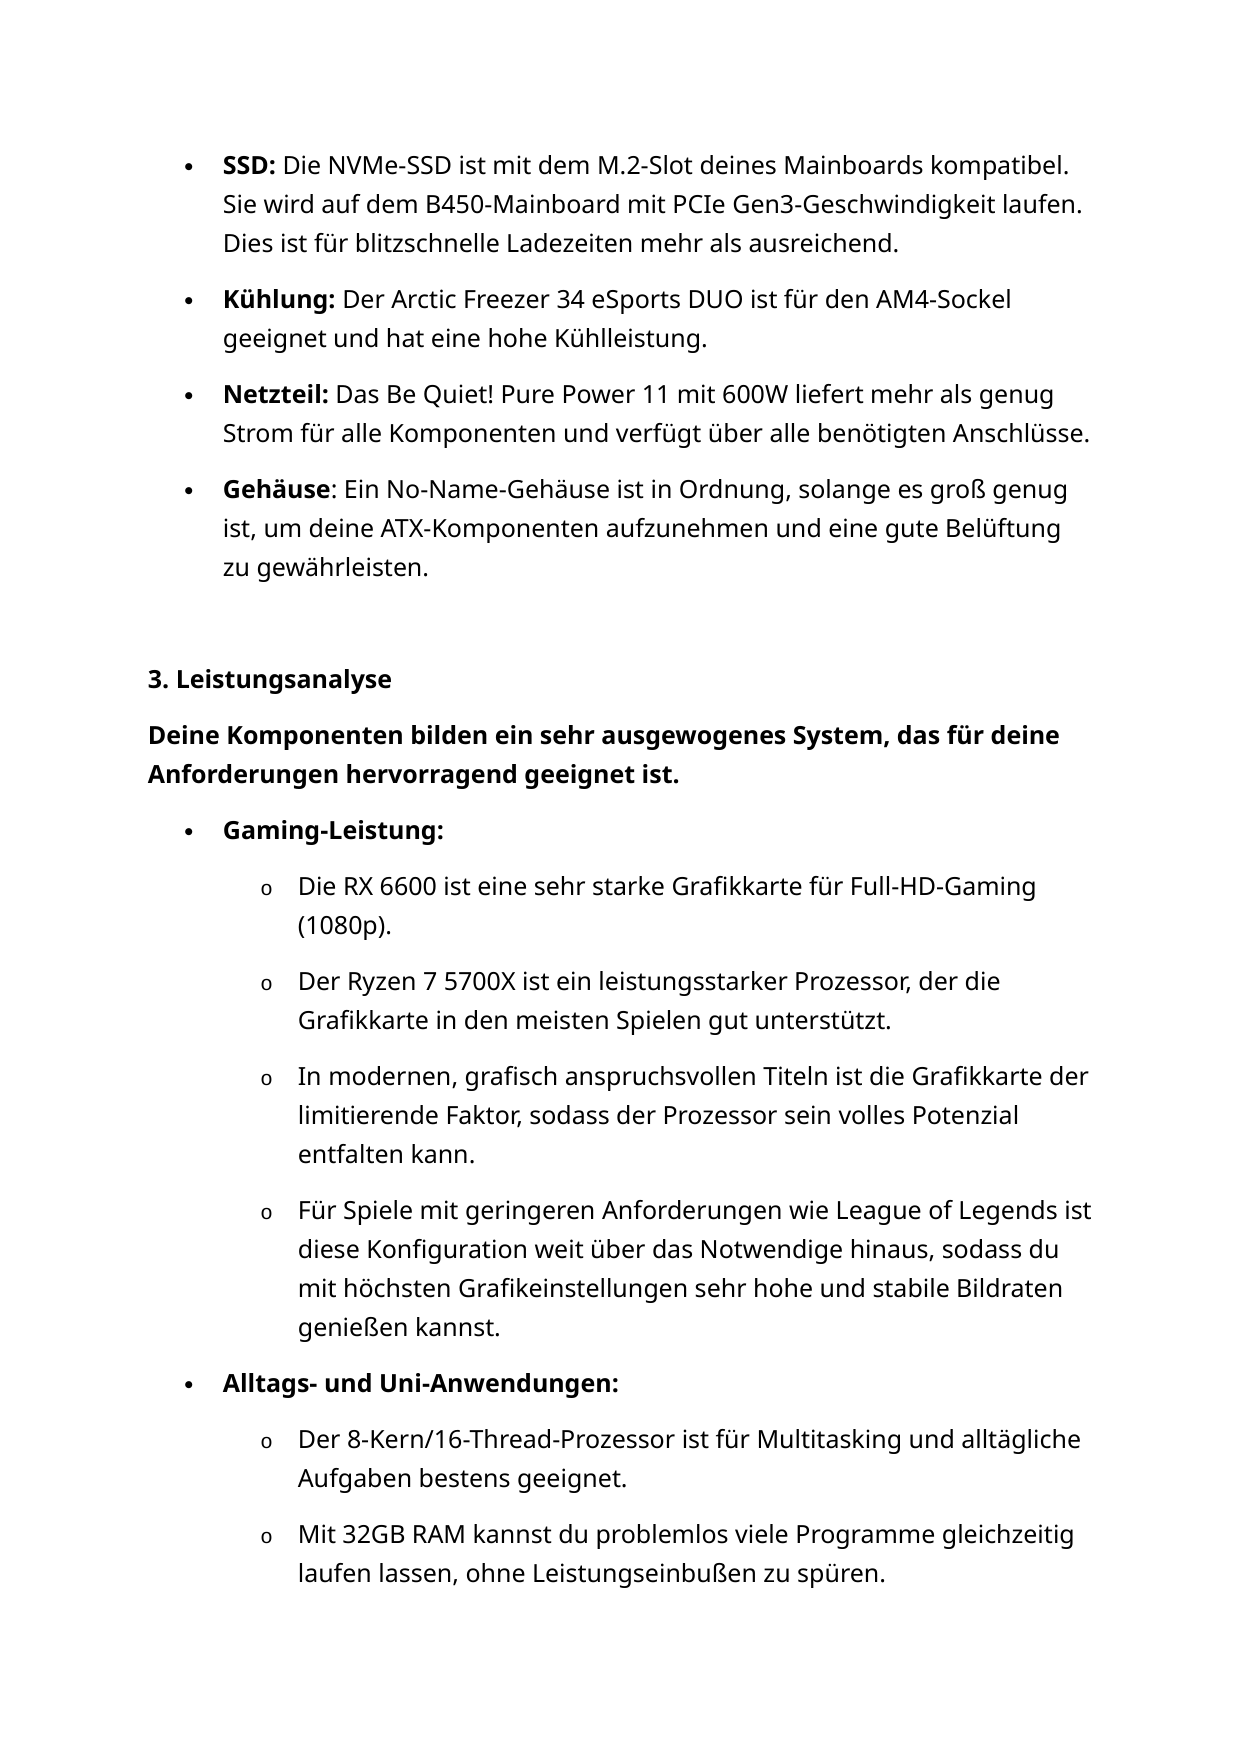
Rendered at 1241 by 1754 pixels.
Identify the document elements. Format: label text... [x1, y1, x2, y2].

list Der 8-Kern/16-Thread-Prozessor ist für Multitasking und alltägliche Aufgaben bestens geeignet. [260, 1422, 1093, 1495]
list In modernen, grafisch anspruchsvollen Titeln ist die Grafikkarte der limitierende Faktor, sodass der Prozessor sein volles Potenzial entfalten kann. [260, 1058, 1093, 1171]
list Für Spiele mit geringeren Anforderungen wie League of Legends ist diese Konfiguration weit über das Notwendige hinaus, sodass du mit höchsten Grafikeinstellungen sehr hohe und stabile Bildraten genießen kannst. [260, 1193, 1093, 1344]
list Netzteil: Das Be Quiet! Pure Power 11 mit 600W liefert mehr als genug Strom für alle Komponenten und verfügt über alle benötigten Anschlüsse. [185, 377, 1093, 450]
list Kühlung: Der Arctic Freezer 34 eSports DUO ist für den AM4-Sockel geeignet und hat eine hohe Kühlleistung. [185, 282, 1093, 355]
list Gehäuse: Ein No-Name-Gehäuse ist in Ordnung, solange es groß genug ist, um deine ATX-Komponenten aufzunehmen und eine gute Belüftung zu gewährleisten. [185, 472, 1093, 584]
list Der Ryzen 7 5700X ist ein leistungsstarker Prozessor, der die Grafikkarte in den meisten Spielen gut unterstützt. [260, 963, 1093, 1037]
list Mit 32GB RAM kannst du problemlos viele Programme gleichzeitig laufen lassen, ohne Leistungseinbußen zu spüren. [260, 1517, 1093, 1590]
list Alltags- und Uni-Anwendungen: [185, 1366, 1093, 1400]
list Die RX 6600 ist eine sehr starke Grafikkarte für Full-HD-Gaming (1080p). [260, 868, 1093, 942]
list SSD: Die NVMe-SSD ist mit dem M.2-Slot deines Mainboards kompatibel. Sie wird auf dem B450-Mainboard mit PCIe Gen3-Geschwindigkeit laufen. Dies ist für blitzschnelle Ladezeiten mehr als ausreichend. [185, 148, 1093, 260]
text 3. Leistungsanalyse [148, 662, 1093, 696]
text Deine Komponenten bilden ein sehr ausgewogenes System, das für deine Anforderungen hervorragend geeignet ist. [148, 718, 1093, 791]
list Gaming-Leistung: [185, 813, 1093, 847]
